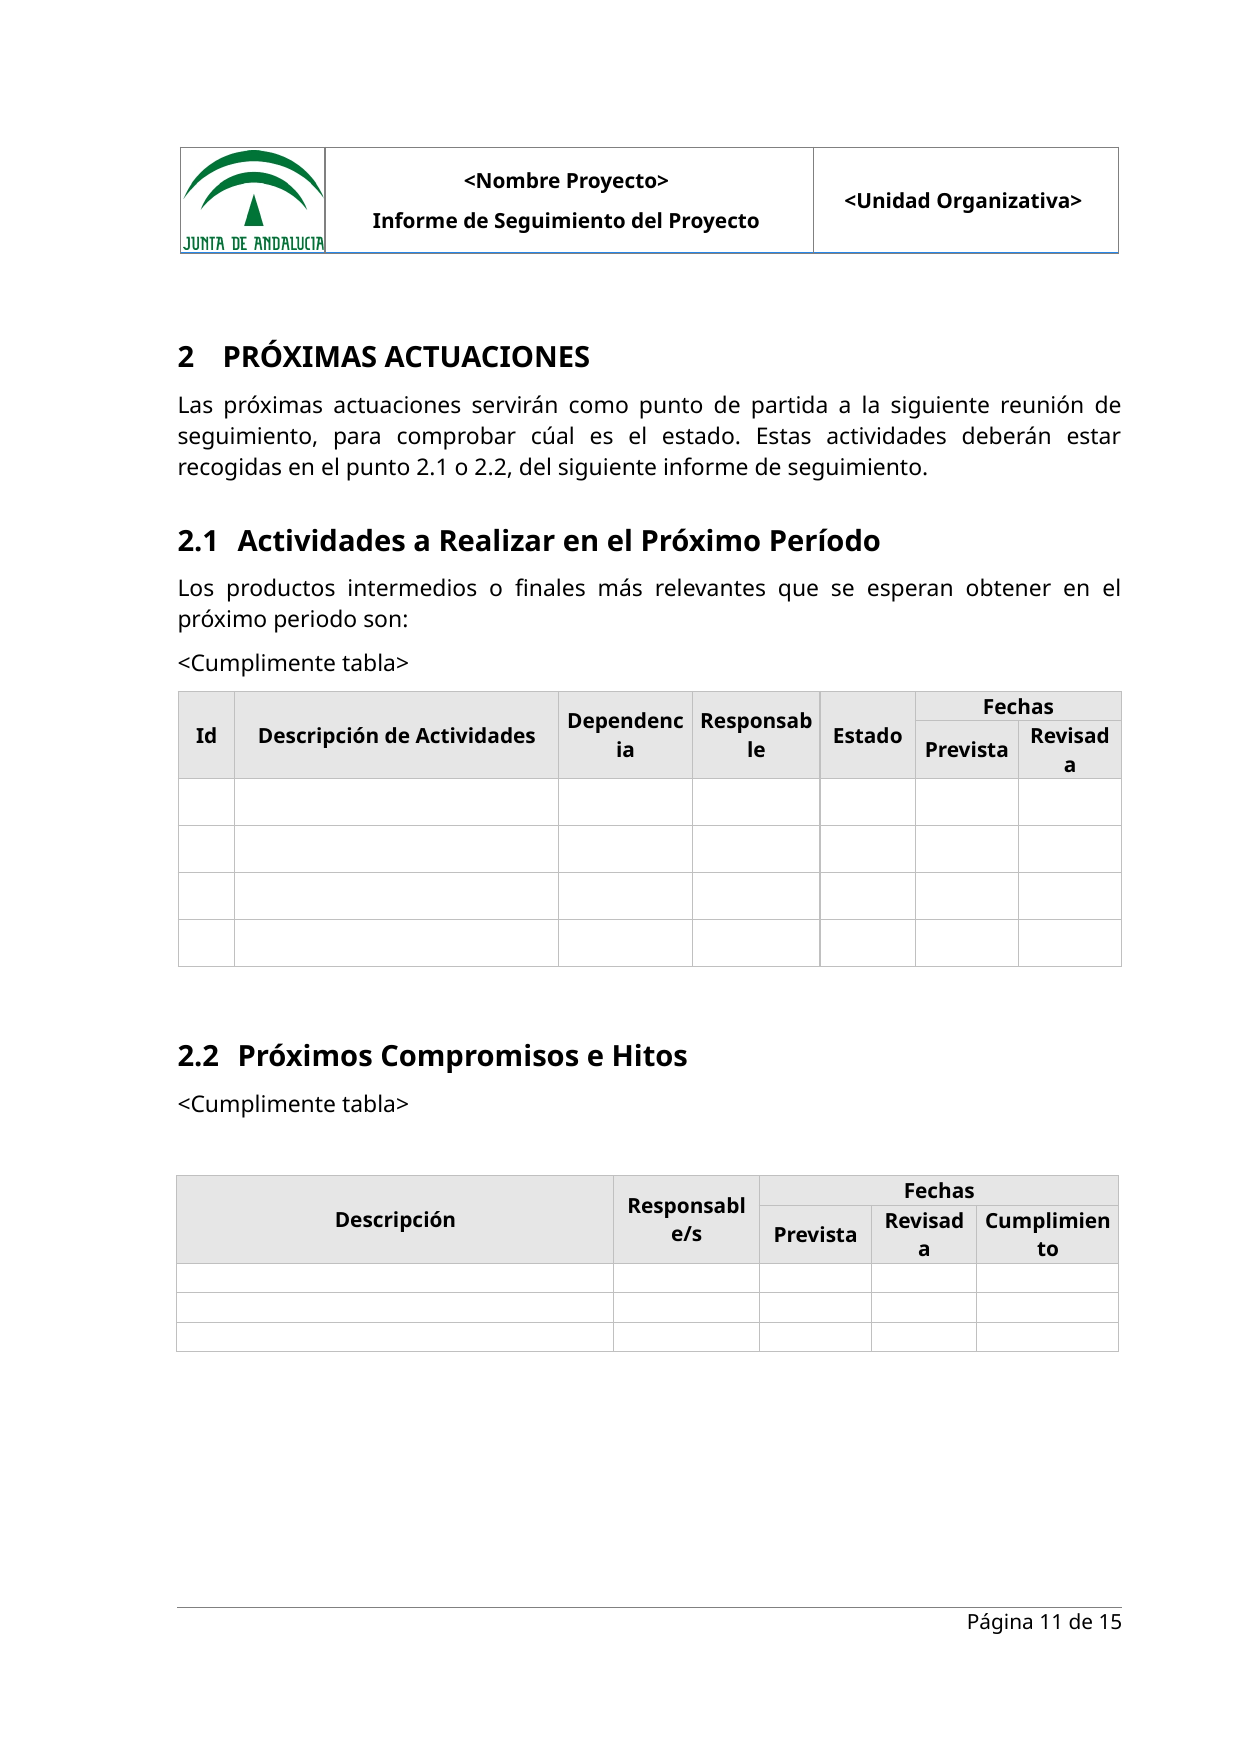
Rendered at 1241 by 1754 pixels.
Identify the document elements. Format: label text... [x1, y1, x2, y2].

table_cell [559, 920, 692, 966]
table_cell [916, 873, 1018, 919]
table_header Responsable [693, 692, 819, 778]
table_cell [614, 1264, 759, 1292]
table_cell [977, 1323, 1118, 1351]
table_cell [872, 1264, 976, 1292]
table_cell [559, 873, 692, 919]
subtitle PRÓXIMAS ACTUACIONES [177, 336, 1122, 376]
table_cell [177, 1264, 613, 1292]
table_cell [235, 826, 558, 872]
table_cell Prevista [916, 721, 1018, 778]
table_cell [559, 826, 692, 872]
table_cell [179, 779, 234, 825]
table_cell [179, 826, 234, 872]
table_cell [977, 1264, 1118, 1292]
table_cell [179, 920, 234, 966]
text Los productos intermedios o finales más relevantes que se esperan obtener en el próximo periodo son: [177, 572, 1122, 634]
table_header Descripción [177, 1176, 613, 1263]
text <Cumplimente tabla> [177, 1088, 1122, 1119]
table_cell [179, 873, 234, 919]
table_cell [235, 920, 558, 966]
subtitle Próximos Compromisos e Hitos [177, 1036, 1122, 1075]
table_header Id [179, 692, 234, 778]
table_cell [1019, 826, 1121, 872]
table_cell [916, 920, 1018, 966]
table_header Estado [821, 692, 915, 778]
table_cell [977, 1293, 1118, 1322]
table_header Fechas [916, 692, 1121, 720]
table_cell [821, 920, 915, 966]
table_cell [177, 1293, 613, 1322]
table_cell Revisada [1019, 721, 1121, 778]
table_cell [614, 1293, 759, 1322]
table_cell [821, 873, 915, 919]
table_cell [1019, 779, 1121, 825]
table_header Fechas [760, 1176, 1118, 1205]
table_cell Cumplimiento [977, 1206, 1118, 1263]
table_cell [916, 779, 1018, 825]
table_cell [821, 826, 915, 872]
table_header Descripción de Actividades [235, 692, 558, 778]
table_cell [760, 1264, 871, 1292]
table_cell [760, 1293, 871, 1322]
table_cell [1019, 873, 1121, 919]
table_cell [177, 1323, 613, 1351]
table_cell [614, 1323, 759, 1351]
picture [183, 150, 324, 250]
table_cell [235, 873, 558, 919]
text <Cumplimente tabla> [177, 647, 1122, 678]
table_cell [872, 1293, 976, 1322]
table_header Dependencia [559, 692, 692, 778]
table_cell [559, 779, 692, 825]
table_cell Revisada [872, 1206, 976, 1263]
table_cell [693, 826, 819, 872]
table_cell [235, 779, 558, 825]
table_header Responsable/s [614, 1176, 759, 1263]
table_cell [693, 920, 819, 966]
table_cell [760, 1323, 871, 1351]
table_cell Prevista [760, 1206, 871, 1263]
subtitle Actividades a Realizar en el Próximo Período [177, 520, 1122, 559]
table_cell [693, 873, 819, 919]
text Las próximas actuaciones servirán como punto de partida a la siguiente reunión de seguimiento, para comprobar cúal es el estado. Estas actividades deberán estar recogidas en el punto 2.1 o 2.2, del siguiente informe de seguimiento. [177, 389, 1122, 482]
table_cell [916, 826, 1018, 872]
table_cell [1019, 920, 1121, 966]
table_cell [693, 779, 819, 825]
table_cell [821, 779, 915, 825]
table_cell [872, 1323, 976, 1351]
